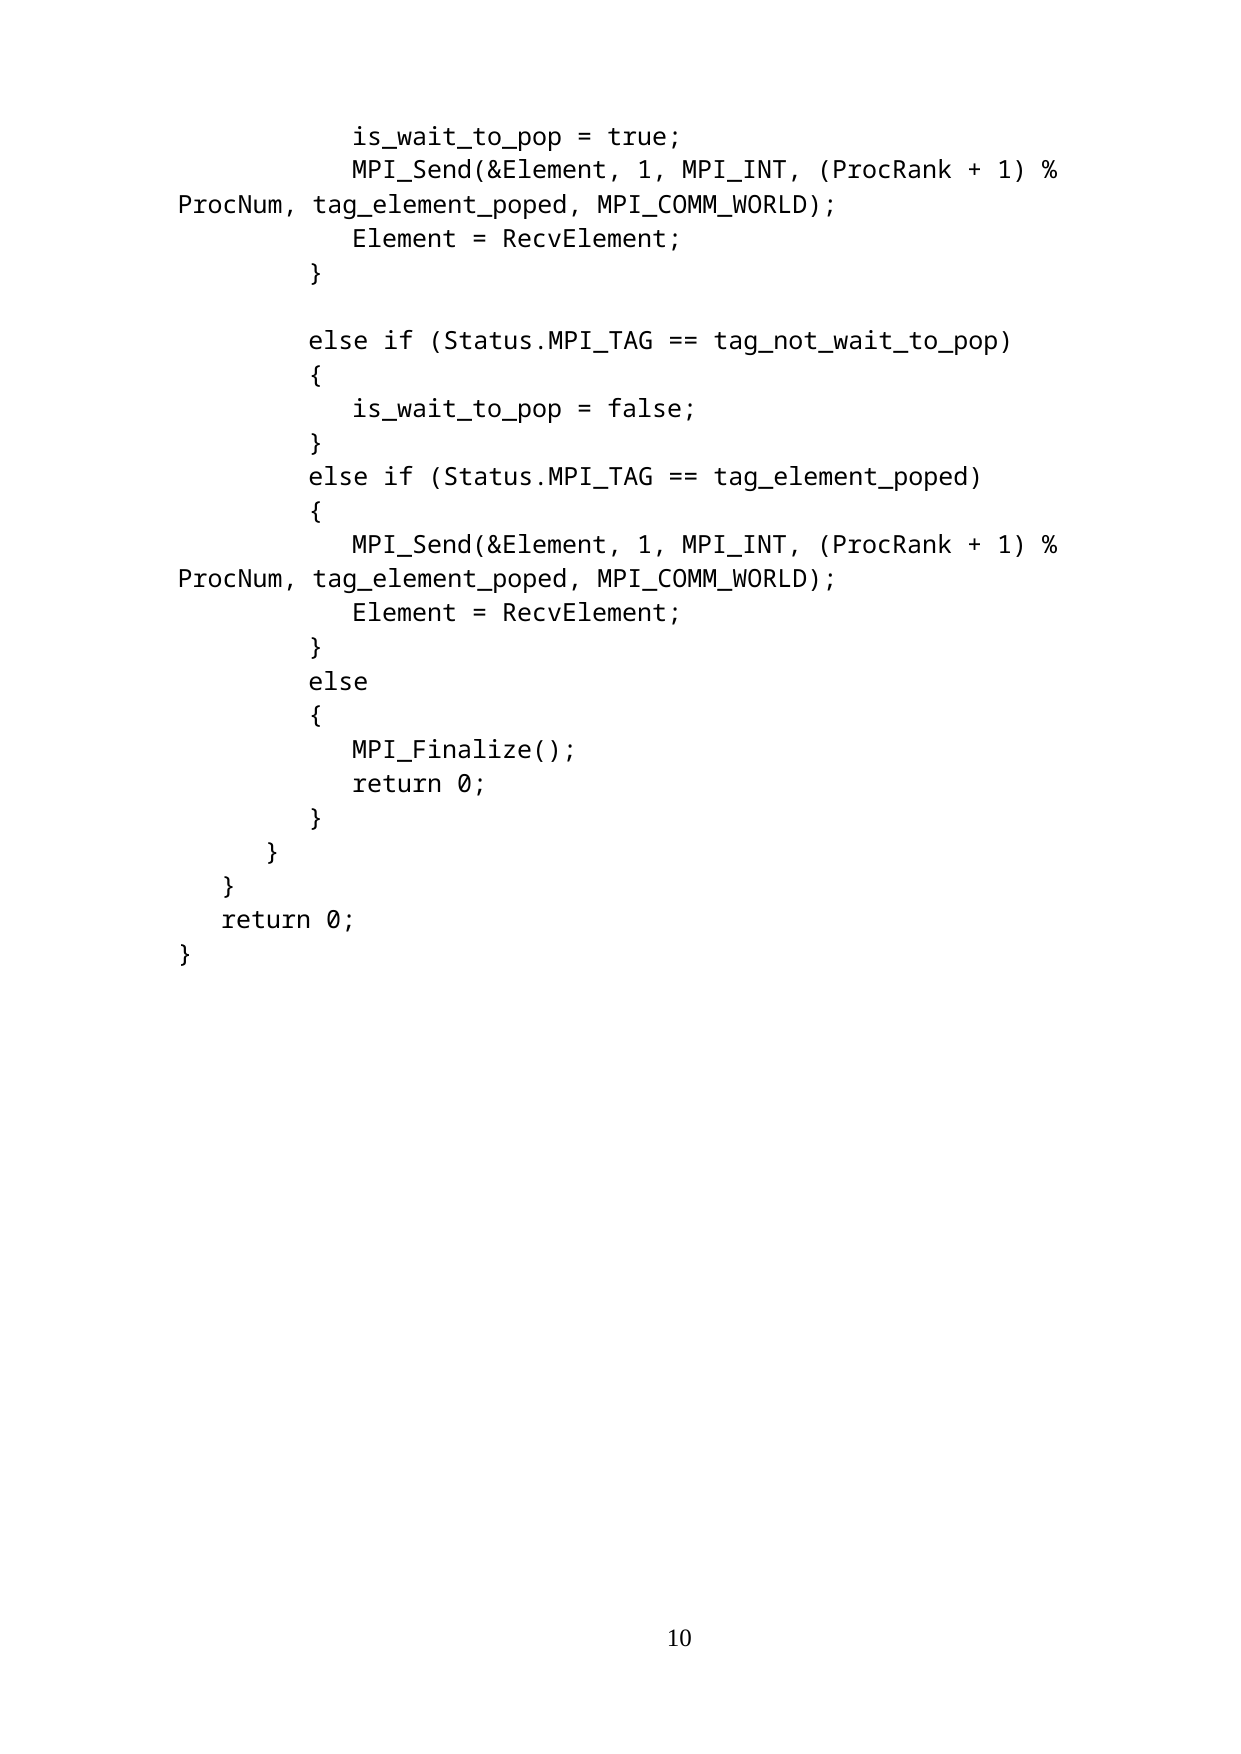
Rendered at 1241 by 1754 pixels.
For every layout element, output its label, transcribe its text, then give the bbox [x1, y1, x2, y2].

text } [177, 425, 1181, 459]
text is_wait_to_pop = true; [177, 118, 1181, 152]
text else [177, 663, 1181, 697]
text return 0; [177, 902, 1181, 936]
text } [177, 833, 1181, 867]
text Element = RecvElement; [177, 220, 1181, 254]
text } [177, 629, 1181, 663]
text MPI_Send(&Element, 1, MPI_INT, (ProcRank + 1) % ProcNum, tag_element_poped, MPI_COMM_WORLD); [177, 152, 1181, 220]
text { [177, 697, 1181, 731]
text } [177, 936, 1181, 970]
text return 0; [177, 765, 1181, 799]
text else if (Status.MPI_TAG == tag_element_poped) [177, 459, 1181, 493]
text MPI_Send(&Element, 1, MPI_INT, (ProcRank + 1) % ProcNum, tag_element_poped, MPI_COMM_WORLD); [177, 527, 1181, 595]
text } [177, 254, 1181, 288]
text Element = RecvElement; [177, 595, 1181, 629]
text { [177, 493, 1181, 527]
text is_wait_to_pop = false; [177, 391, 1181, 425]
text } [177, 799, 1181, 833]
text { [177, 357, 1181, 391]
text else if (Status.MPI_TAG == tag_not_wait_to_pop) [177, 322, 1181, 357]
text } [177, 867, 1181, 902]
text MPI_Finalize(); [177, 731, 1181, 765]
